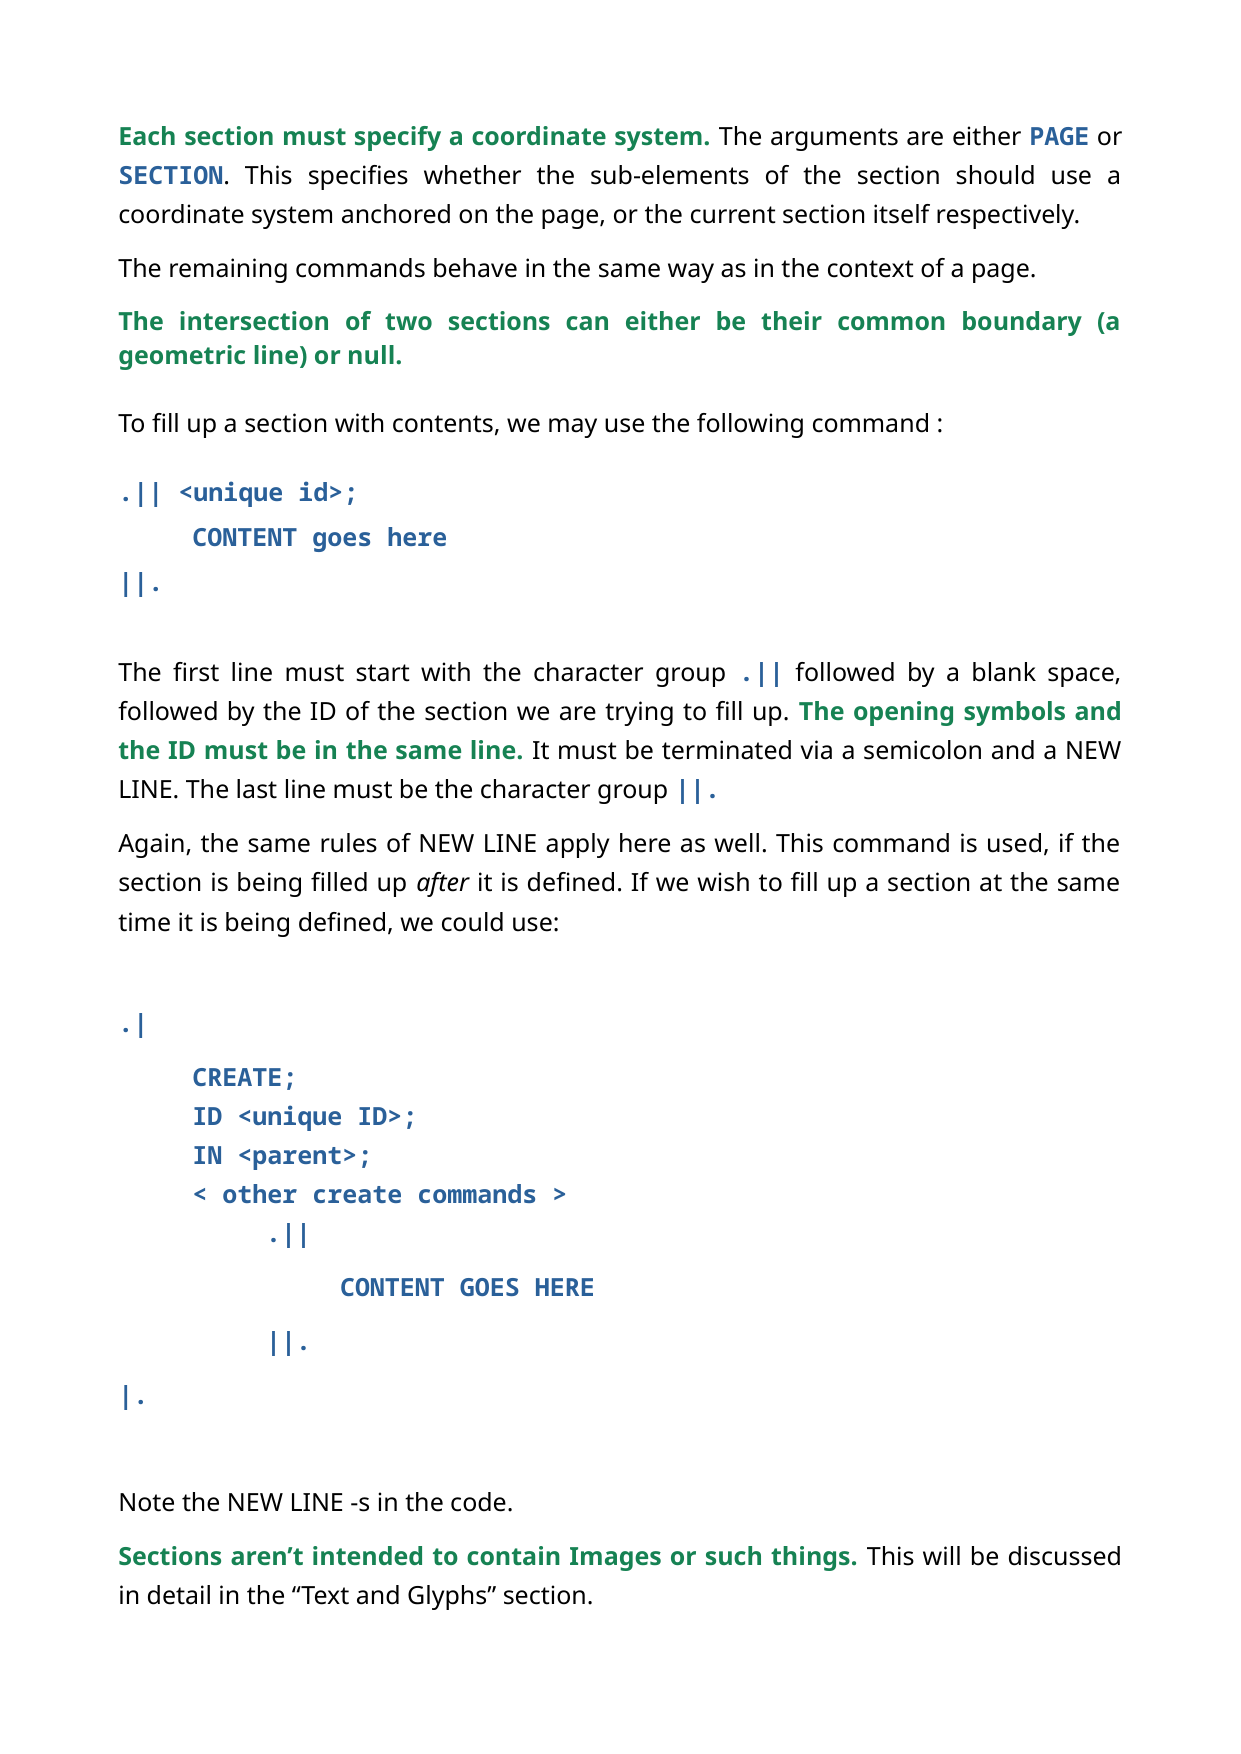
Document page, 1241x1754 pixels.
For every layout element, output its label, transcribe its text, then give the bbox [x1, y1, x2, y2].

text Again, the same rules of NEW LINE apply here as well. This command is used, if the section is being filled up after it is defined. If we wish to fill up a section at the same time it is being defined, we could use: [118, 826, 1122, 938]
text .|| [118, 1216, 1122, 1250]
text Note the NEW LINE -s in the code. [118, 1485, 1122, 1519]
text CONTENT goes here [118, 519, 1122, 553]
text CREATE; [118, 1059, 1122, 1093]
text |. [118, 1377, 1122, 1411]
text Each section must specify a coordinate system. The arguments are either PAGE or SECTION. This specifies whether the sub-elements of the section should use a coordinate system anchored on the page, or the current section itself respectively. [118, 118, 1122, 231]
text .|| <unique id>; [118, 474, 1122, 508]
text ||. [118, 564, 1122, 598]
text IN <parent>; [118, 1138, 1122, 1172]
text To fill up a section with contents, we may use the following command : [118, 406, 1122, 440]
text ||. [118, 1323, 1122, 1358]
text ID <unique ID>; [118, 1098, 1122, 1133]
text .| [118, 1006, 1122, 1040]
text The intersection of two sections can either be their common boundary (a geometric line) or null. [118, 304, 1122, 372]
text The remaining commands behave in the same way as in the context of a page. [118, 250, 1122, 284]
text The first line must start with the character group .|| followed by a blank space, followed by the ID of the section we are trying to fill up. The opening symbols and the ID must be in the same line. It must be terminated via a semicolon and a NEW LINE. The last line must be the character group ||. [118, 655, 1122, 806]
text CONTENT GOES HERE [118, 1270, 1122, 1304]
text < other create commands > [118, 1177, 1122, 1211]
text Sections aren’t intended to contain Images or such things. This will be discussed in detail in the “Text and Glyphs” section. [118, 1538, 1122, 1612]
